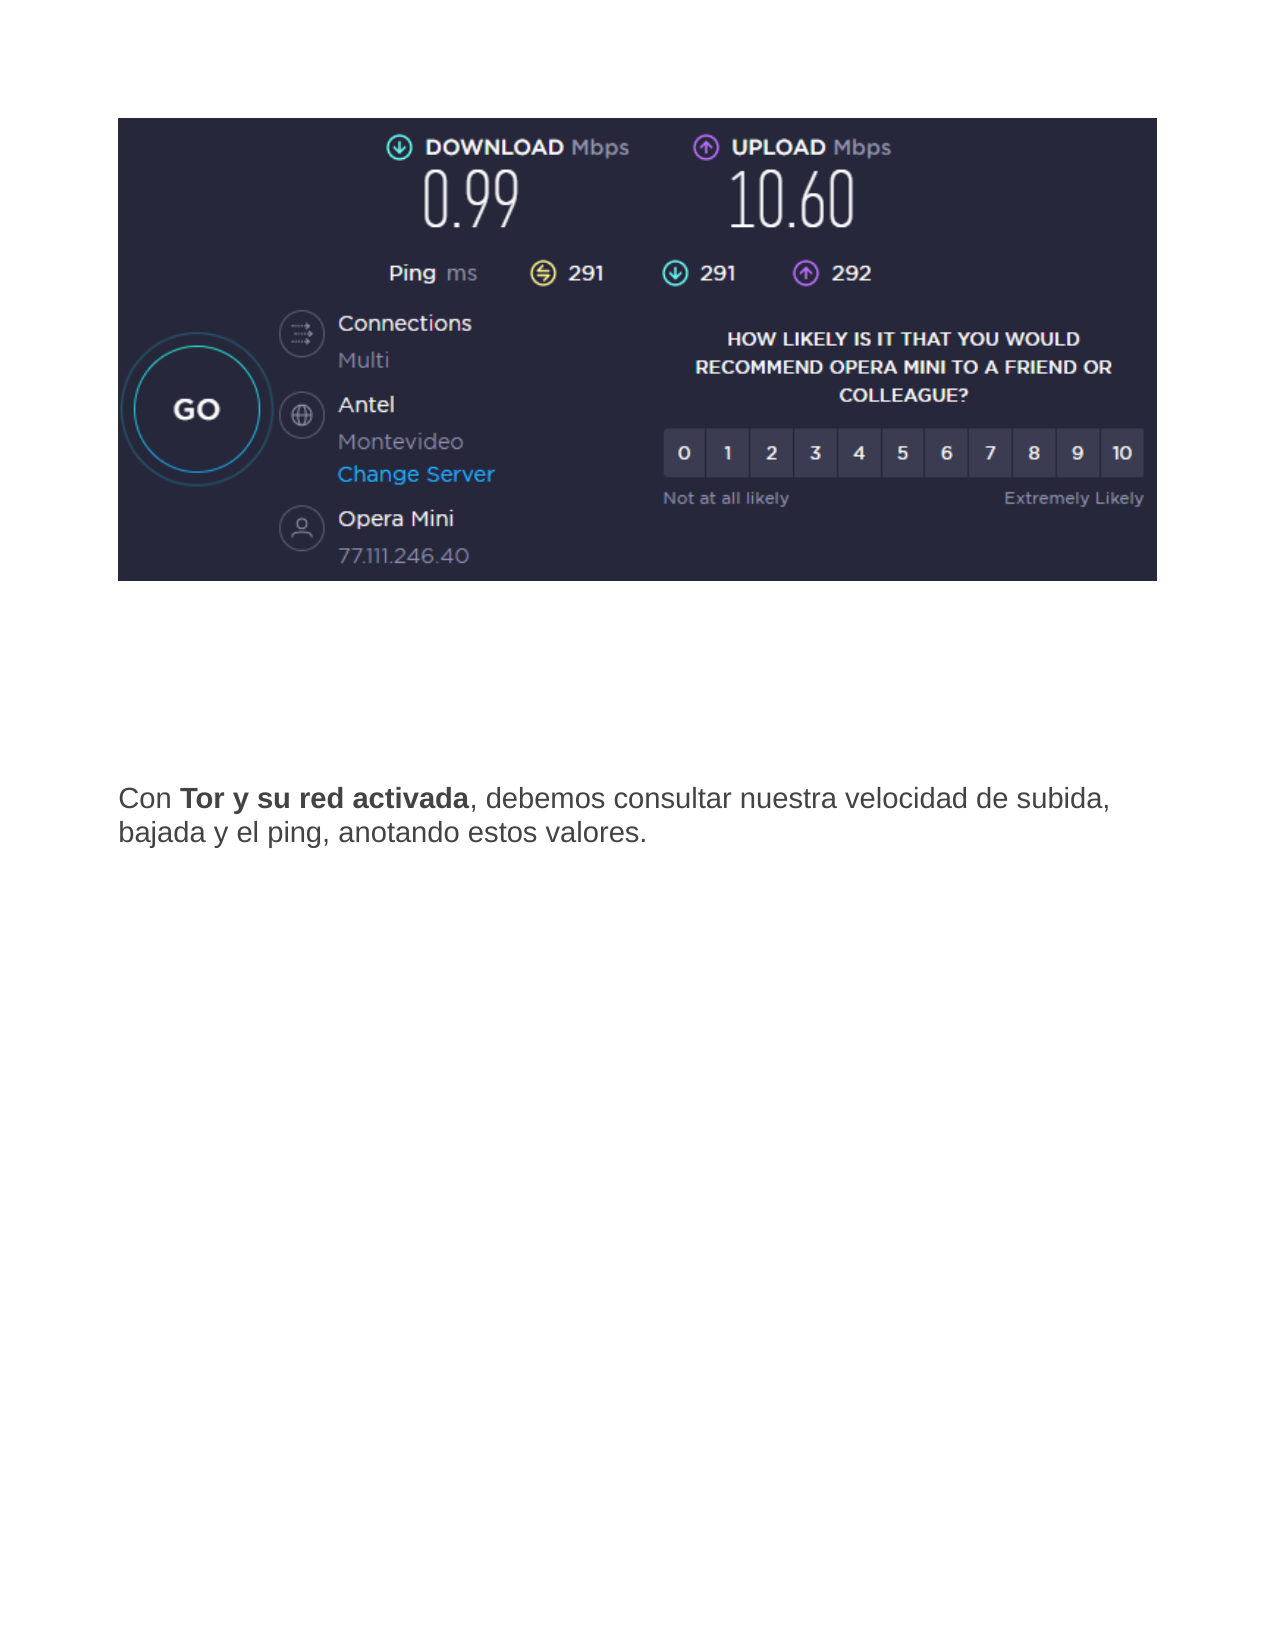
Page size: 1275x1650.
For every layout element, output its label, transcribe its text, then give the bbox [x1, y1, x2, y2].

text Con Tor y su red activada, debemos consultar nuestra velocidad de subida, bajada y el ping, anotando estos valores. [118, 781, 1157, 848]
